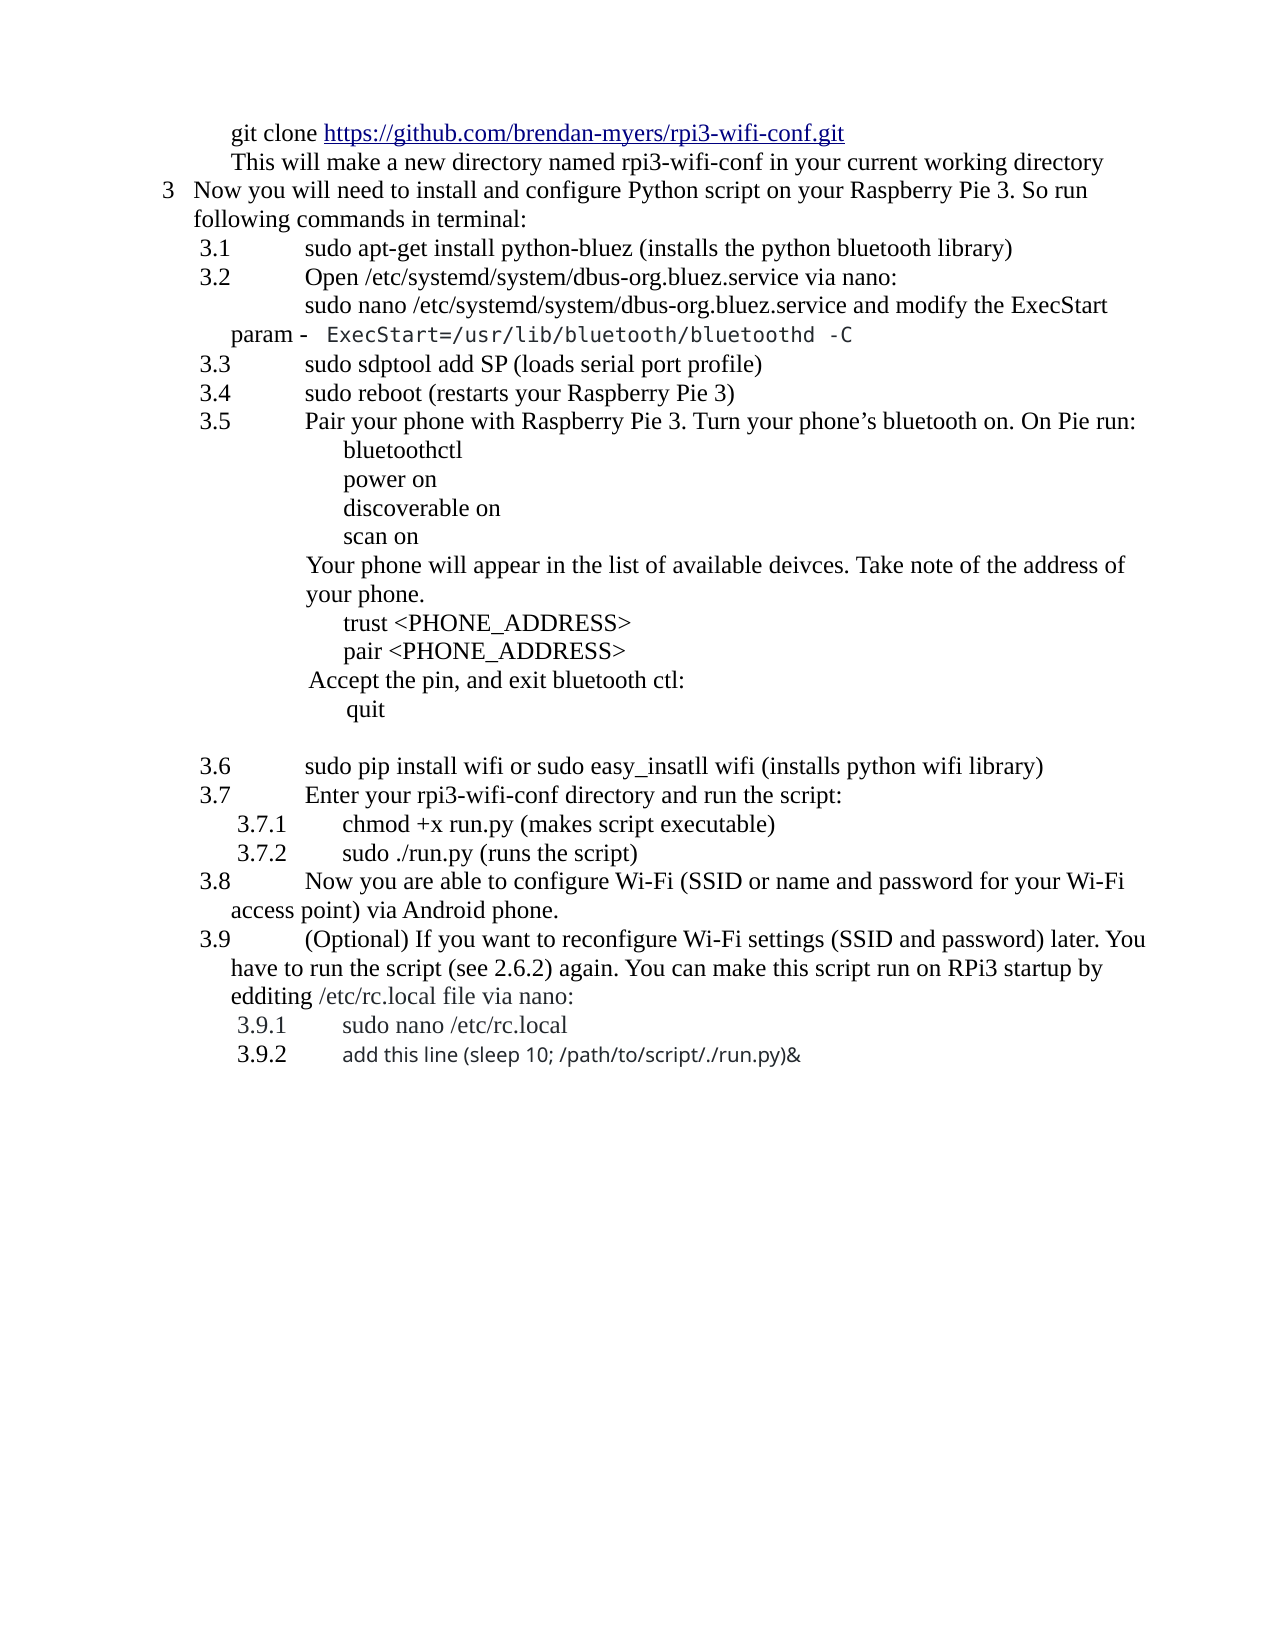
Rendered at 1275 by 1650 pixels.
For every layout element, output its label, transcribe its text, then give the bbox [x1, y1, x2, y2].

list git clone https://github.com/brendan-myers/rpi3-wifi-conf.git [193, 118, 1157, 147]
list sudo reboot (restarts your Raspberry Pie 3) [193, 378, 1157, 406]
list chmod +x run.py (makes script executable) [231, 809, 1157, 838]
list sudo sdptool add SP (loads serial port profile) [193, 349, 1157, 378]
list Enter your rpi3-wifi-conf directory and run the script: [193, 780, 1157, 809]
list bluetoothctl [306, 435, 1157, 464]
list discoverable on [306, 493, 1157, 521]
list This will make a new directory named rpi3-wifi-conf in your current working directory [193, 147, 1157, 176]
text Accept the pin, and exit bluetooth ctl: [118, 665, 1157, 694]
list Pair your phone with Raspberry Pie 3. Turn your phone’s bluetooth on. On Pie run: [193, 406, 1157, 435]
list pair <PHONE_ADDRESS> [306, 636, 1157, 665]
list Open /etc/systemd/system/dbus-org.bluez.service via nano: sudo nano /etc/systemd/system/dbus-org.bluez.service and modify the ExecStart param - ExecStart=/usr/lib/bluetooth/bluetoothd -C [193, 262, 1157, 349]
list add this line (sleep 10; /path/to/script/./run.py)& [231, 1039, 1157, 1068]
list Now you are able to configure Wi-Fi (SSID or name and password for your Wi-Fi access point) via Android phone. [193, 866, 1157, 924]
list sudo nano /etc/rc.local [231, 1010, 1157, 1039]
list trust <PHONE_ADDRESS> [306, 608, 1157, 636]
list Your phone will appear in the list of available deivces. Take note of the address of your phone. [268, 550, 1157, 608]
list scan on [306, 521, 1157, 550]
list (Optional) If you want to reconfigure Wi-Fi settings (SSID and password) later. You have to run the script (see 2.6.2) again. You can make this script run on RPi3 startup by edditing /etc/rc.local file via nano: [193, 924, 1157, 1010]
list sudo pip install wifi or sudo easy_insatll wifi (installs python wifi library) [193, 751, 1157, 780]
list sudo ./run.py (runs the script) [231, 838, 1157, 866]
list sudo apt-get install python-bluez (installs the python bluetooth library) [193, 233, 1157, 262]
text quit [118, 694, 1157, 723]
list Now you will need to install and configure Python script on your Raspberry Pie 3. So run following commands in terminal: [156, 176, 1157, 233]
list power on [306, 464, 1157, 493]
